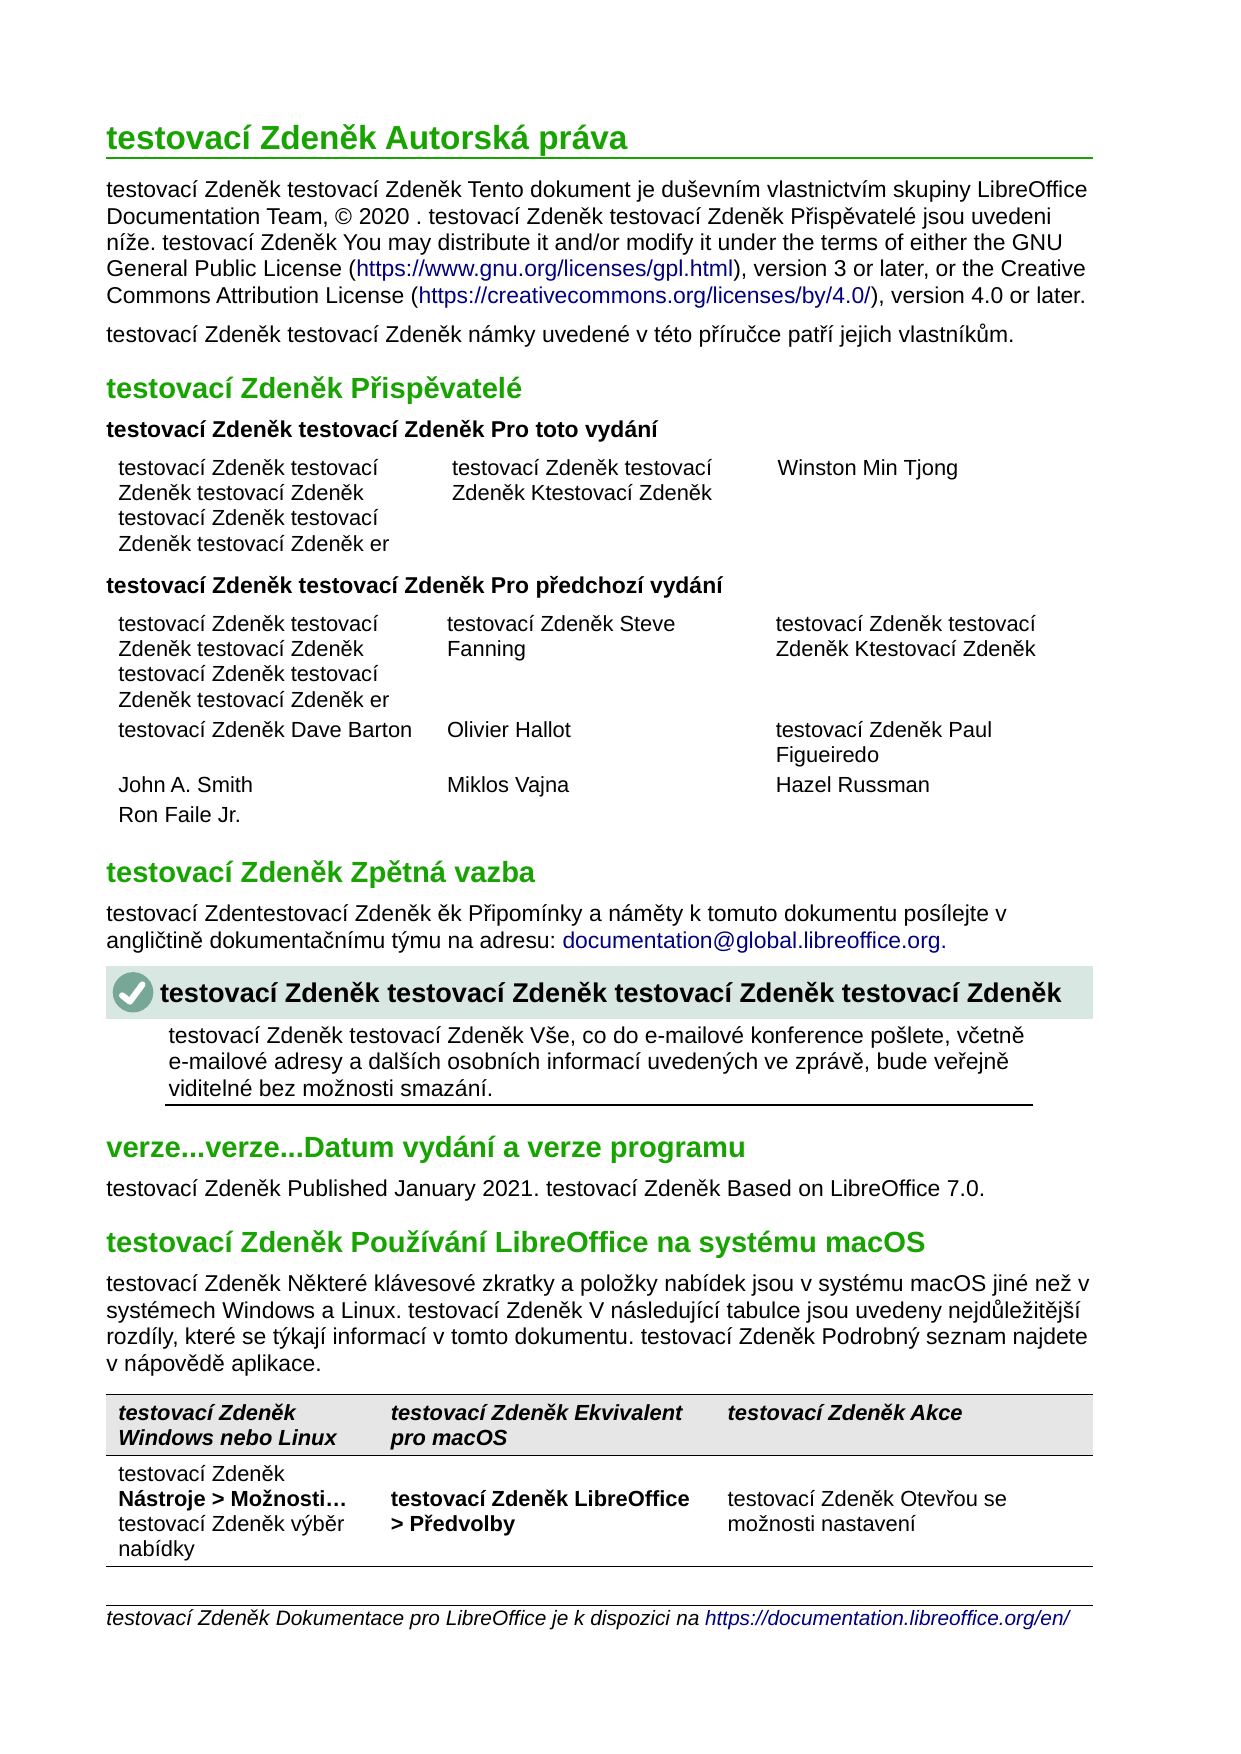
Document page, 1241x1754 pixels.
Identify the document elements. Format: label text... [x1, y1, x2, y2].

table_cell Hazel Russman [764, 772, 1093, 801]
table_cell testovací Zdeněk Nástroje > Možnosti… testovací Zdeněk výběr nabídky [106, 1456, 379, 1566]
text testovací Zdeněk Některé klávesové zkratky a položky nabídek jsou v systému macOS jiné než v systémech Windows a Linux. testovací Zdeněk V následující tabulce jsou uvedeny nejdůležitější rozdíly, které se týkají informací v tomto dokumentu. testovací Zdeněk Podrobný seznam najdete v nápovědě aplikace. [106, 1270, 1093, 1376]
subtitle testovací Zdeněk Používání LibreOffice na systému macOS [106, 1225, 1093, 1259]
table_cell Olivier Hallot [435, 716, 764, 772]
table_cell testovací Zdeněk Otevřou se možnosti nastavení [716, 1456, 1093, 1566]
table_header Winston Min Tjong [766, 455, 1093, 560]
subtitle testovací Zdeněk Autorská práva [106, 118, 1093, 157]
subtitle testovací Zdeněk Přispěvatelé [106, 371, 1093, 404]
table_cell [435, 801, 764, 831]
table_header testovací Zdeněk Windows nebo Linux [106, 1395, 379, 1455]
table_cell testovací Zdeněk Paul Figueiredo [764, 716, 1093, 772]
table_header testovací Zdeněk Ekvivalent pro macOS [379, 1395, 716, 1455]
text testovací Zdeněk testovací Zdeněk námky uvedené v této příručce patří jejich vlastníkům. [106, 321, 1093, 347]
table_header testovací Zdeněk testovací Zdeněk Ktestovací Zdeněk [764, 611, 1093, 716]
table_cell John A. Smith [106, 772, 435, 801]
text testovací Zdeněk testovací Zdeněk Pro předchozí vydání [106, 572, 1093, 598]
text testovací Zdeněk testovací Zdeněk Vše, co do e-mailové konference pošlete, včetně e-mailové adresy a dalších osobních informací uvedených ve zprávě, bude veřejně viditelné bez možnosti smazání. [165, 1019, 1033, 1104]
table_header testovací Zdeněk testovací Zdeněk testovací Zdeněk testovací Zdeněk testovací Zdeněk testovací Zdeněk er [106, 611, 435, 716]
text testovací Zdeněk Published January 2021. testovací Zdeněk Based on LibreOffice 7.0. [106, 1175, 1093, 1201]
table_header testovací Zdeněk Akce [716, 1395, 1093, 1455]
table_cell [764, 801, 1093, 831]
table_cell Miklos Vajna [435, 772, 764, 801]
text testovací Zdentestovací Zdeněk ěk Připomínky a náměty k tomuto dokumentu posílejte v angličtině dokumentačnímu týmu na adresu: documentation@global.libreoffice.org. [106, 900, 1093, 953]
table_header testovací Zdeněk testovací Zdeněk Ktestovací Zdeněk [440, 455, 766, 560]
text testovací Zdeněk testovací Zdeněk Tento dokument je duševním vlastnictvím skupiny LibreOffice Documentation Team, © 2020 . testovací Zdeněk testovací Zdeněk Přispěvatelé jsou uvedeni níže. testovací Zdeněk You may distribute it and/or modify it under the terms of either the GNU General Public License (https://www.gnu.org/licenses/gpl.html), version 3 or later, or the Creative Commons Attribution License (https://creativecommons.org/licenses/by/4.0/), version 4.0 or later. [106, 176, 1093, 308]
subtitle testovací Zdeněk Zpětná vazba [106, 855, 1093, 888]
table_cell testovací Zdeněk LibreOffice > Předvolby [379, 1456, 716, 1566]
subtitle verze...verze...Datum vydání a verze programu [106, 1130, 1093, 1163]
subtitle testovací Zdeněk testovací Zdeněk testovací Zdeněk testovací Zdeněk [106, 966, 1093, 1019]
table_header testovací Zdeněk Steve Fanning [435, 611, 764, 716]
table_header testovací Zdeněk testovací Zdeněk testovací Zdeněk testovací Zdeněk testovací Zdeněk testovací Zdeněk er [106, 455, 440, 560]
table_cell Ron Faile Jr. [106, 801, 435, 831]
text testovací Zdeněk testovací Zdeněk Pro toto vydání [106, 416, 1093, 442]
table_cell testovací Zdeněk Dave Barton [106, 716, 435, 772]
